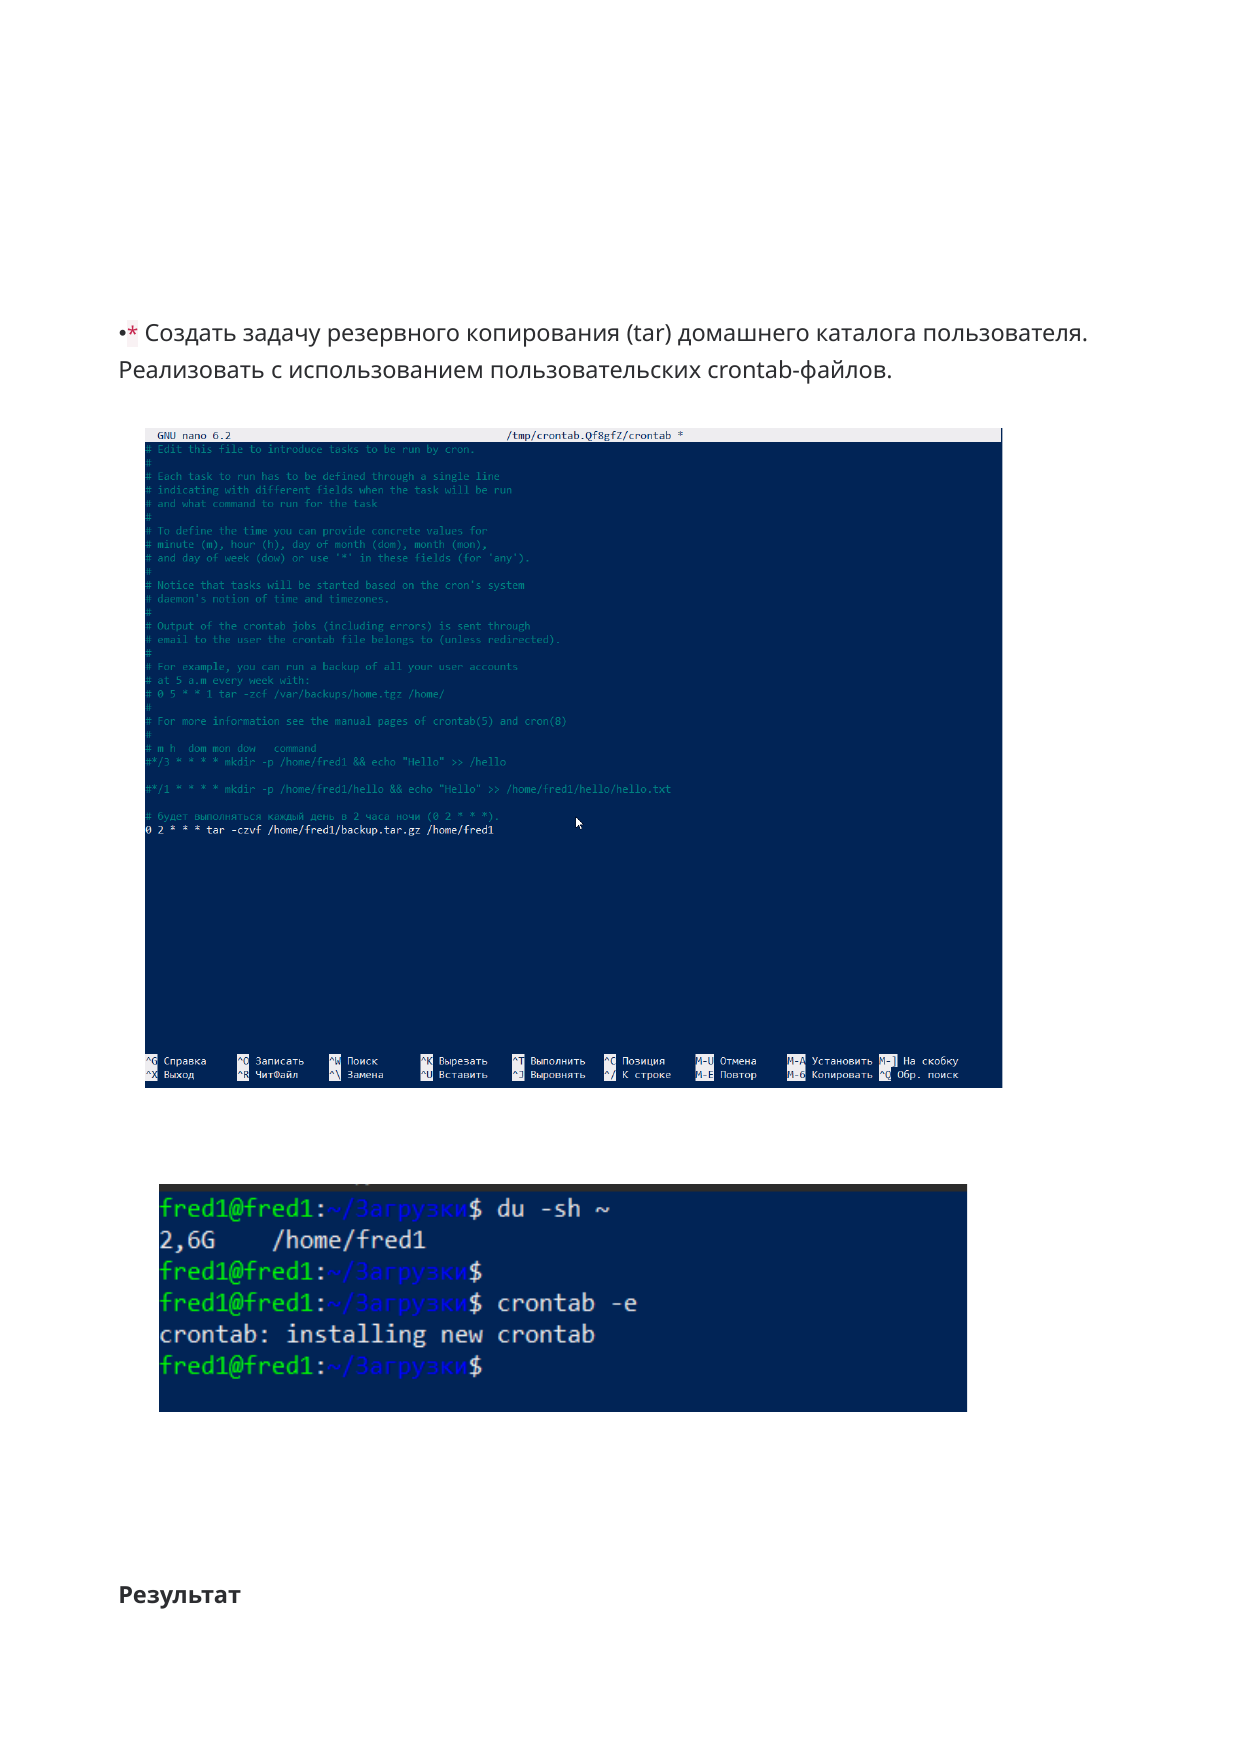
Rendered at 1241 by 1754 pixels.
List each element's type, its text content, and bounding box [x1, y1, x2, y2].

text Результат [118, 1578, 1122, 1611]
text •* Создать задачу резервного копирования (tar) домашнего каталога пользователя. Реализовать с использованием пользовательских crontab-файлов. [118, 316, 1122, 385]
picture [159, 1184, 968, 1412]
picture [145, 428, 1003, 1088]
